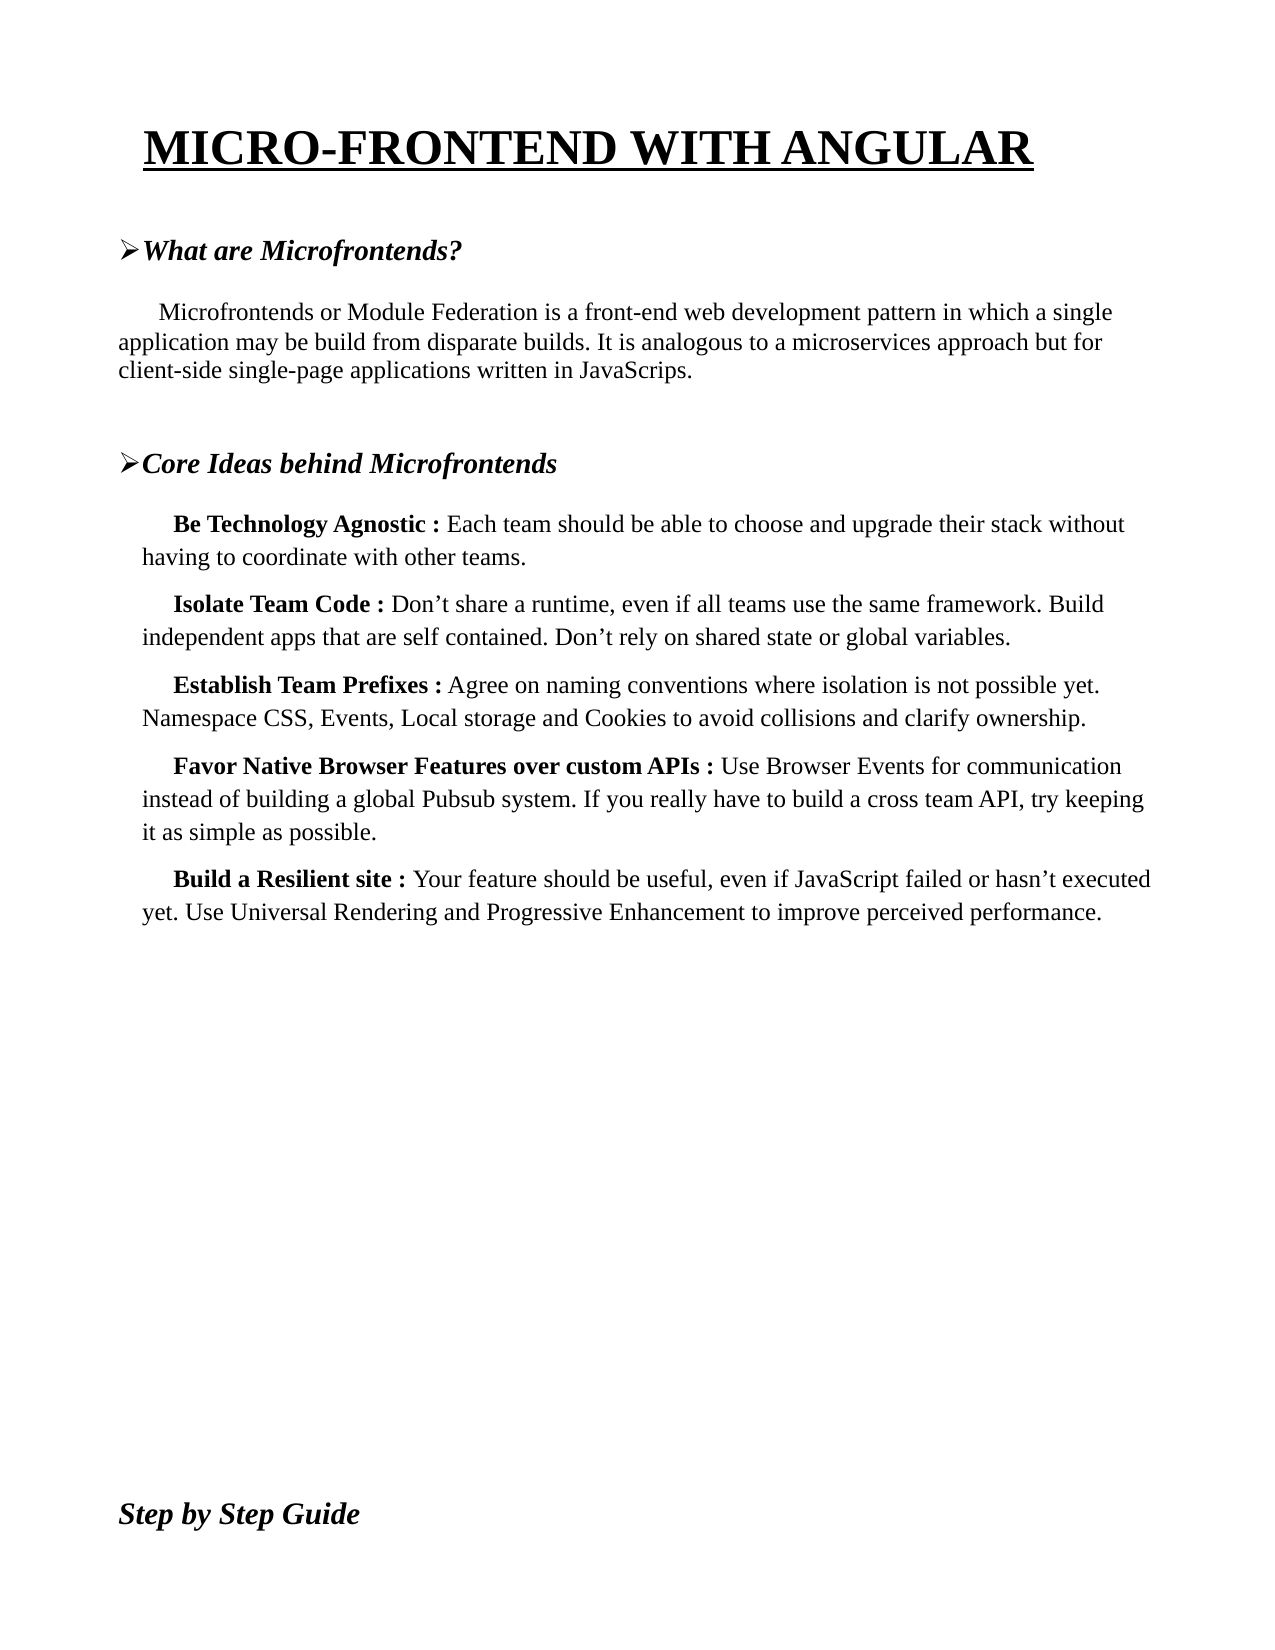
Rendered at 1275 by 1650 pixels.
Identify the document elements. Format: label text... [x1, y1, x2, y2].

list Establish Team Prefixes : Agree on naming conventions where isolation is not possible yet. Namespace CSS, Events, Local storage and Cookies to avoid collisions and clarify ownership. [118, 670, 1157, 732]
list Be Technology Agnostic : Each team should be able to choose and upgrade their stack without having to coordinate with other teams. [118, 509, 1157, 571]
list Isolate Team Code : Don’t share a runtime, even if all teams use the same framework. Build independent apps that are self contained. Don’t rely on shared state or global variables. [118, 589, 1157, 651]
text Step by Step Guide [118, 1495, 1157, 1531]
list Core Ideas behind Microfrontends [118, 446, 1157, 480]
text MICRO-FRONTEND WITH ANGULAR [118, 118, 1157, 176]
list Favor Native Browser Features over custom APIs : Use Browser Events for communication instead of building a global Pubsub system. If you really have to build a cross team API, try keeping it as simple as possible. [118, 751, 1157, 846]
list Build a Resilient site : Your feature should be useful, even if JavaScript failed or hasn’t executed yet. Use Universal Rendering and Progressive Enhancement to improve perceived performance. [118, 864, 1157, 926]
text Microfrontends or Module Federation is a front-end web development pattern in which a single application may be build from disparate builds. It is analogous to a microservices approach but for client-side single-page applications written in JavaScrips. [118, 296, 1157, 384]
list What are Microfrontends? [118, 233, 1157, 267]
